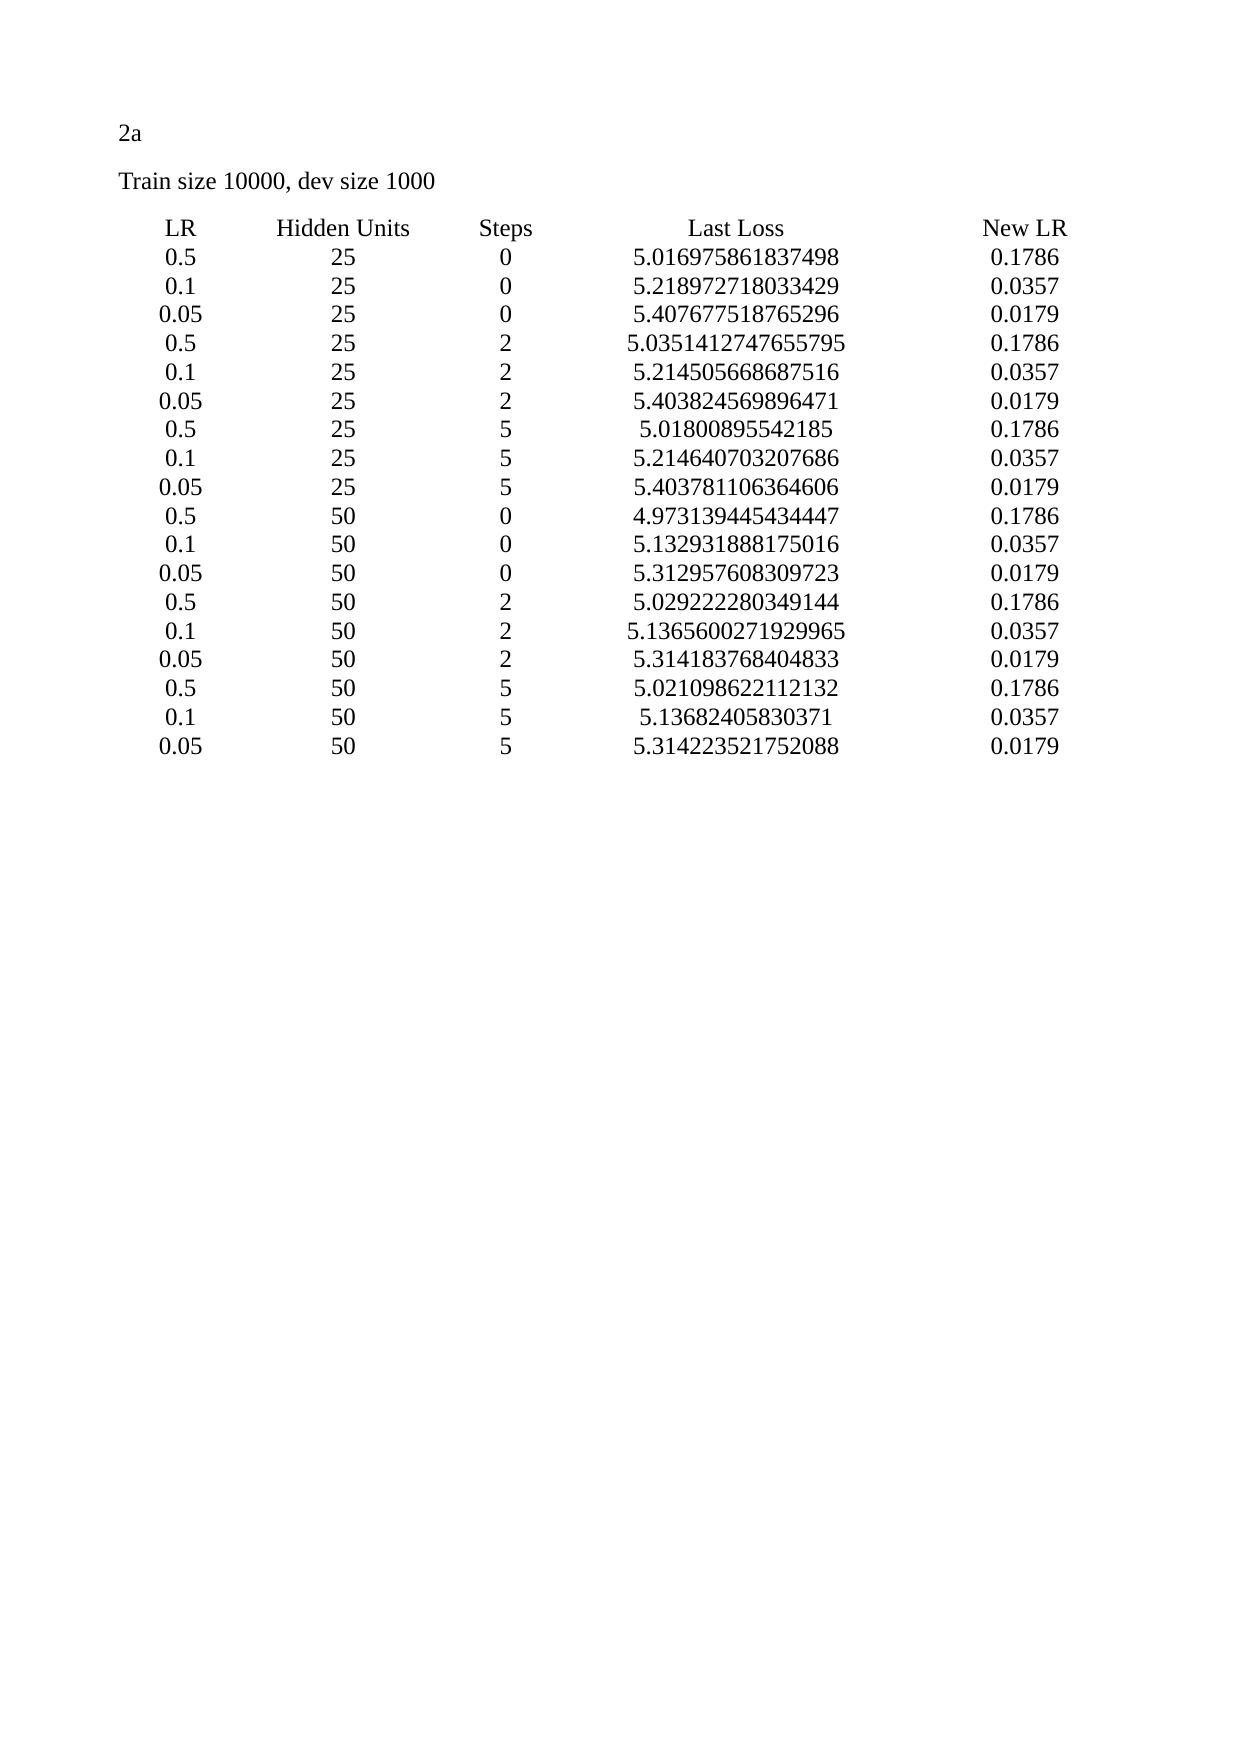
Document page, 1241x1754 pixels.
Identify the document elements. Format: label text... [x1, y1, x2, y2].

table_cell 0.0179 [899, 558, 1151, 587]
table_cell 25 [249, 357, 437, 386]
table_cell 5 [438, 673, 573, 702]
table_cell 0 [438, 300, 573, 328]
text 2a [118, 118, 1122, 147]
table_cell 50 [249, 731, 437, 759]
table_cell 0.1786 [899, 587, 1151, 616]
table_header Steps [438, 213, 573, 242]
table_cell 2 [438, 386, 573, 414]
table_cell 5.218972718033429 [574, 271, 898, 299]
table_cell 0.0179 [899, 645, 1151, 673]
table_cell 50 [249, 587, 437, 616]
table_cell 50 [249, 673, 437, 702]
table_cell 2 [438, 587, 573, 616]
table_cell 0.05 [113, 558, 248, 587]
table_cell 25 [249, 415, 437, 443]
table_cell 5.132931888175016 [574, 530, 898, 558]
table_cell 5.214505668687516 [574, 357, 898, 386]
table_cell 0.05 [113, 386, 248, 414]
table_cell 25 [249, 443, 437, 472]
table_cell 5.13682405830371 [574, 702, 898, 731]
table_cell 5 [438, 731, 573, 759]
table_cell 5.1365600271929965 [574, 616, 898, 644]
table_cell 0.1 [113, 530, 248, 558]
table_cell 5.403824569896471 [574, 386, 898, 414]
table_header New LR [899, 213, 1151, 242]
table_cell 25 [249, 300, 437, 328]
table_cell 0.0357 [899, 443, 1151, 472]
table_cell 25 [249, 386, 437, 414]
table_cell 25 [249, 328, 437, 357]
table_cell 0.1786 [899, 415, 1151, 443]
table_cell 0.05 [113, 731, 248, 759]
table_cell 2 [438, 616, 573, 644]
table_cell 2 [438, 645, 573, 673]
table_cell 5.403781106364606 [574, 472, 898, 501]
table_cell 0.0357 [899, 357, 1151, 386]
table_cell 0.0179 [899, 386, 1151, 414]
table_cell 5.0351412747655795 [574, 328, 898, 357]
table_cell 0.0357 [899, 702, 1151, 731]
table_cell 0.0357 [899, 616, 1151, 644]
table_cell 0.05 [113, 472, 248, 501]
table_cell 5 [438, 472, 573, 501]
table_cell 0.1 [113, 616, 248, 644]
table_cell 0.1 [113, 443, 248, 472]
table_cell 0.1 [113, 702, 248, 731]
table_cell 0 [438, 271, 573, 299]
table_cell 0.5 [113, 415, 248, 443]
table_cell 0.5 [113, 328, 248, 357]
table_cell 0.1786 [899, 501, 1151, 529]
table_cell 2 [438, 357, 573, 386]
table_header Last Loss [574, 213, 898, 242]
table_cell 5.407677518765296 [574, 300, 898, 328]
table_cell 5 [438, 702, 573, 731]
table_cell 5.01800895542185 [574, 415, 898, 443]
table_cell 0 [438, 242, 573, 271]
table_cell 0.5 [113, 673, 248, 702]
table_cell 0.1 [113, 271, 248, 299]
table_header Hidden Units [249, 213, 437, 242]
table_cell 0.5 [113, 501, 248, 529]
table_cell 0.0357 [899, 271, 1151, 299]
table_cell 50 [249, 501, 437, 529]
table_cell 5.314223521752088 [574, 731, 898, 759]
table_cell 0.0179 [899, 731, 1151, 759]
text Train size 10000, dev size 1000 [118, 166, 1122, 194]
table_cell 50 [249, 616, 437, 644]
table_cell 25 [249, 242, 437, 271]
table_cell 0.1786 [899, 242, 1151, 271]
table_cell 0.1 [113, 357, 248, 386]
table_cell 5.314183768404833 [574, 645, 898, 673]
table_cell 0.0357 [899, 530, 1151, 558]
table_cell 5.021098622112132 [574, 673, 898, 702]
table_header LR [113, 213, 248, 242]
table_cell 0.1786 [899, 328, 1151, 357]
table_cell 5.016975861837498 [574, 242, 898, 271]
table_cell 25 [249, 472, 437, 501]
table_cell 0 [438, 530, 573, 558]
table_cell 0.1786 [899, 673, 1151, 702]
table_cell 2 [438, 328, 573, 357]
table_cell 0 [438, 558, 573, 587]
table_cell 0.0179 [899, 300, 1151, 328]
table_cell 4.973139445434447 [574, 501, 898, 529]
table_cell 5.214640703207686 [574, 443, 898, 472]
table_cell 50 [249, 530, 437, 558]
table_cell 0.5 [113, 242, 248, 271]
table_cell 50 [249, 645, 437, 673]
table_cell 50 [249, 702, 437, 731]
table_cell 0.5 [113, 587, 248, 616]
table_cell 5.312957608309723 [574, 558, 898, 587]
table_cell 5 [438, 415, 573, 443]
table_cell 0 [438, 501, 573, 529]
table_cell 0.0179 [899, 472, 1151, 501]
table_cell 0.05 [113, 300, 248, 328]
table_cell 5 [438, 443, 573, 472]
table_cell 50 [249, 558, 437, 587]
table_cell 25 [249, 271, 437, 299]
table_cell 5.029222280349144 [574, 587, 898, 616]
table_cell 0.05 [113, 645, 248, 673]
